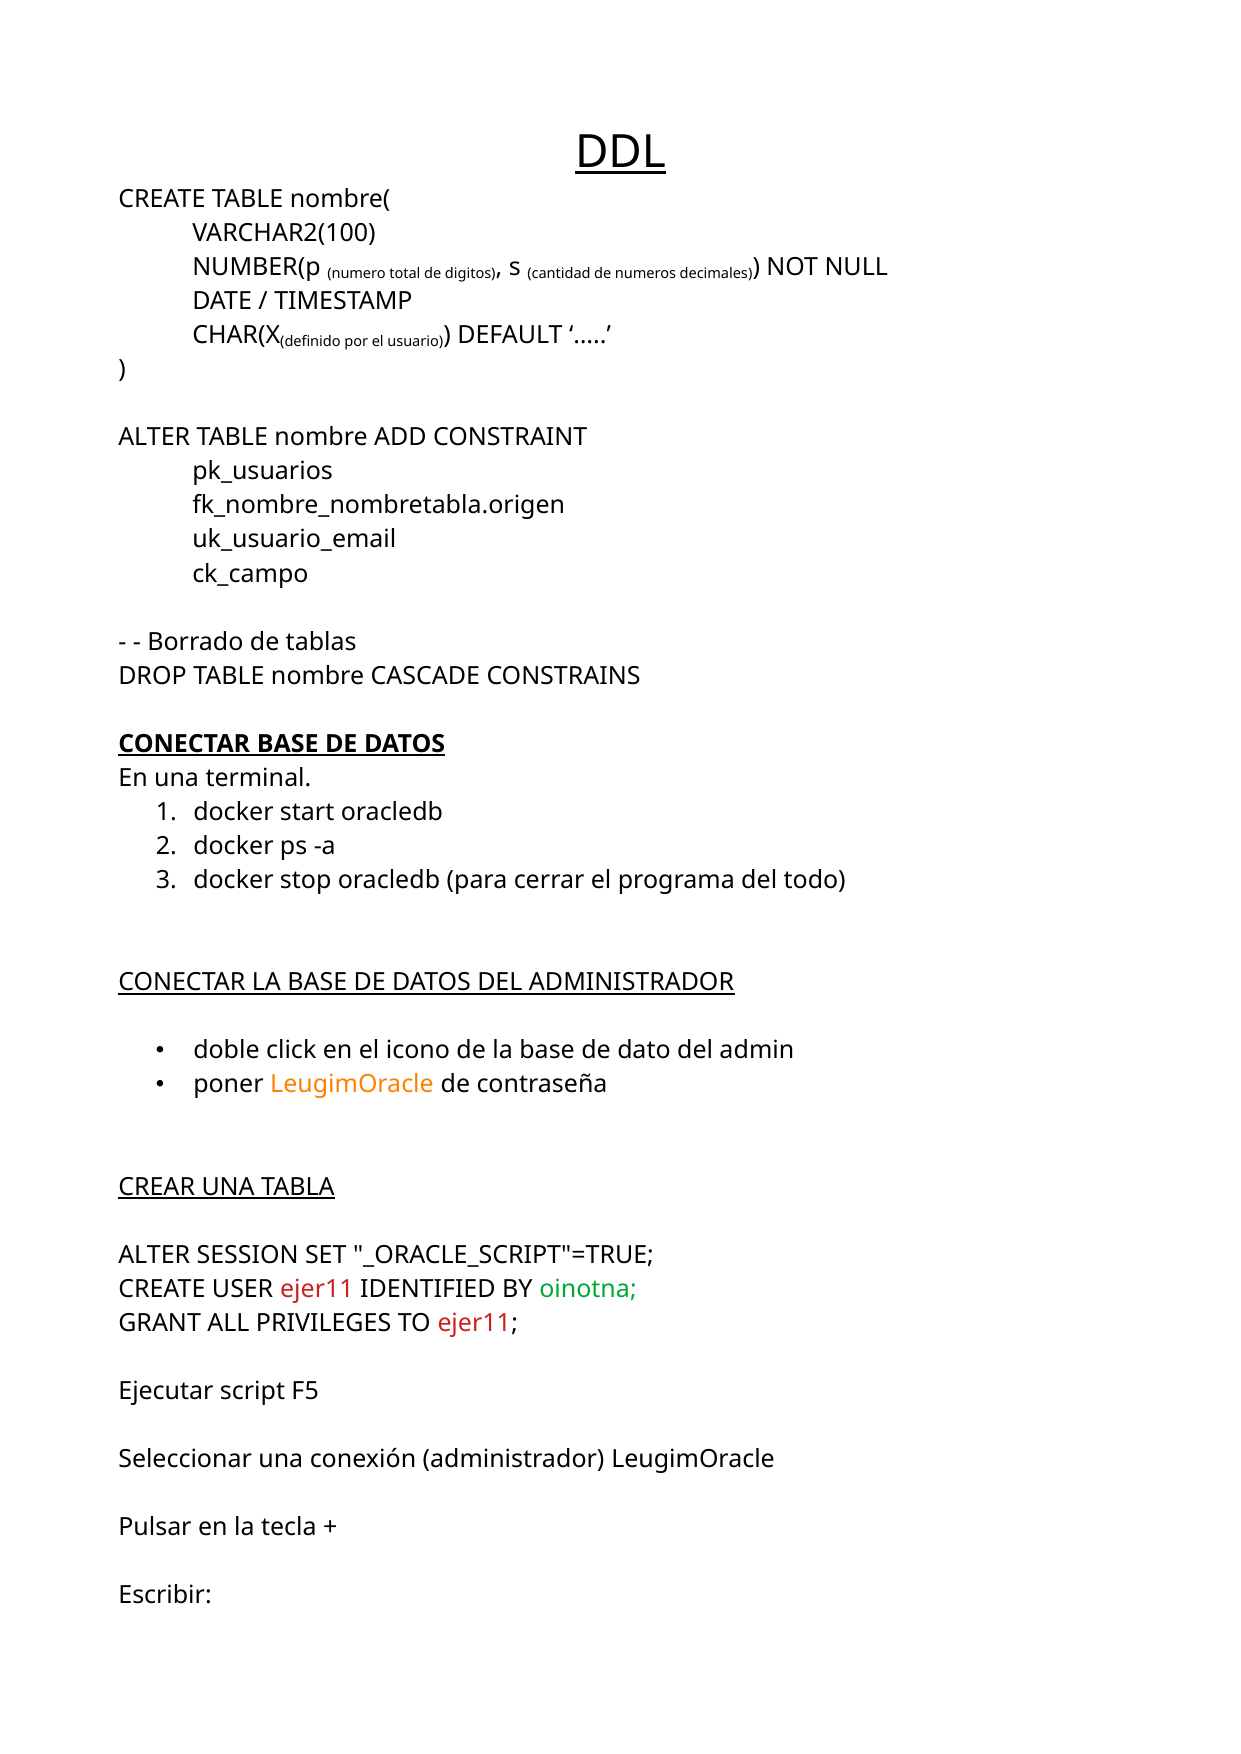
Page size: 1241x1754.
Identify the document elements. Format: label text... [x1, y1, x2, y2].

list docker start oracledb [156, 794, 1122, 828]
text GRANT ALL PRIVILEGES TO ejer11; [118, 1304, 1122, 1339]
text NUMBER(p (numero total de digitos), s (cantidad de numeros decimales)) NOT NULL [118, 249, 1122, 283]
text CONECTAR LA BASE DE DATOS DEL ADMINISTRADOR [118, 964, 1122, 998]
text fk_nombre_nombretabla.origen [118, 487, 1122, 521]
list poner LeugimOracle de contraseña [156, 1066, 1122, 1100]
text CONECTAR BASE DE DATOS [118, 726, 1122, 759]
text CREAR UNA TABLA [118, 1168, 1122, 1202]
text ALTER SESSION SET "_ORACLE_SCRIPT"=TRUE; [118, 1236, 1122, 1271]
text CREATE TABLE nombre( [118, 181, 1122, 214]
text CREATE USER ejer11 IDENTIFIED BY oinotna; [118, 1271, 1122, 1304]
text Seleccionar una conexión (administrador) LeugimOracle [118, 1441, 1122, 1475]
list docker ps -a [156, 828, 1122, 862]
text ALTER TABLE nombre ADD CONSTRAINT [118, 419, 1122, 453]
list docker stop oracledb (para cerrar el programa del todo) [156, 862, 1122, 896]
text En una terminal. [118, 759, 1122, 794]
text Escribir: [118, 1577, 1122, 1611]
list doble click en el icono de la base de dato del admin [156, 1032, 1122, 1066]
text ck_campo [118, 555, 1122, 589]
text - - Borrado de tablas [118, 623, 1122, 657]
text VARCHAR2(100) [118, 214, 1122, 249]
text pk_usuarios [118, 453, 1122, 487]
text Pulsar en la tecla + [118, 1509, 1122, 1543]
text DATE / TIMESTAMP [118, 283, 1122, 317]
text Ejecutar script F5 [118, 1373, 1122, 1407]
text CHAR(X(definido por el usuario)) DEFAULT ‘…..’ [118, 317, 1122, 351]
text ) [118, 351, 1122, 385]
text DROP TABLE nombre CASCADE CONSTRAINS [118, 657, 1122, 691]
text uk_usuario_email [118, 521, 1122, 555]
text DDL [118, 118, 1122, 181]
